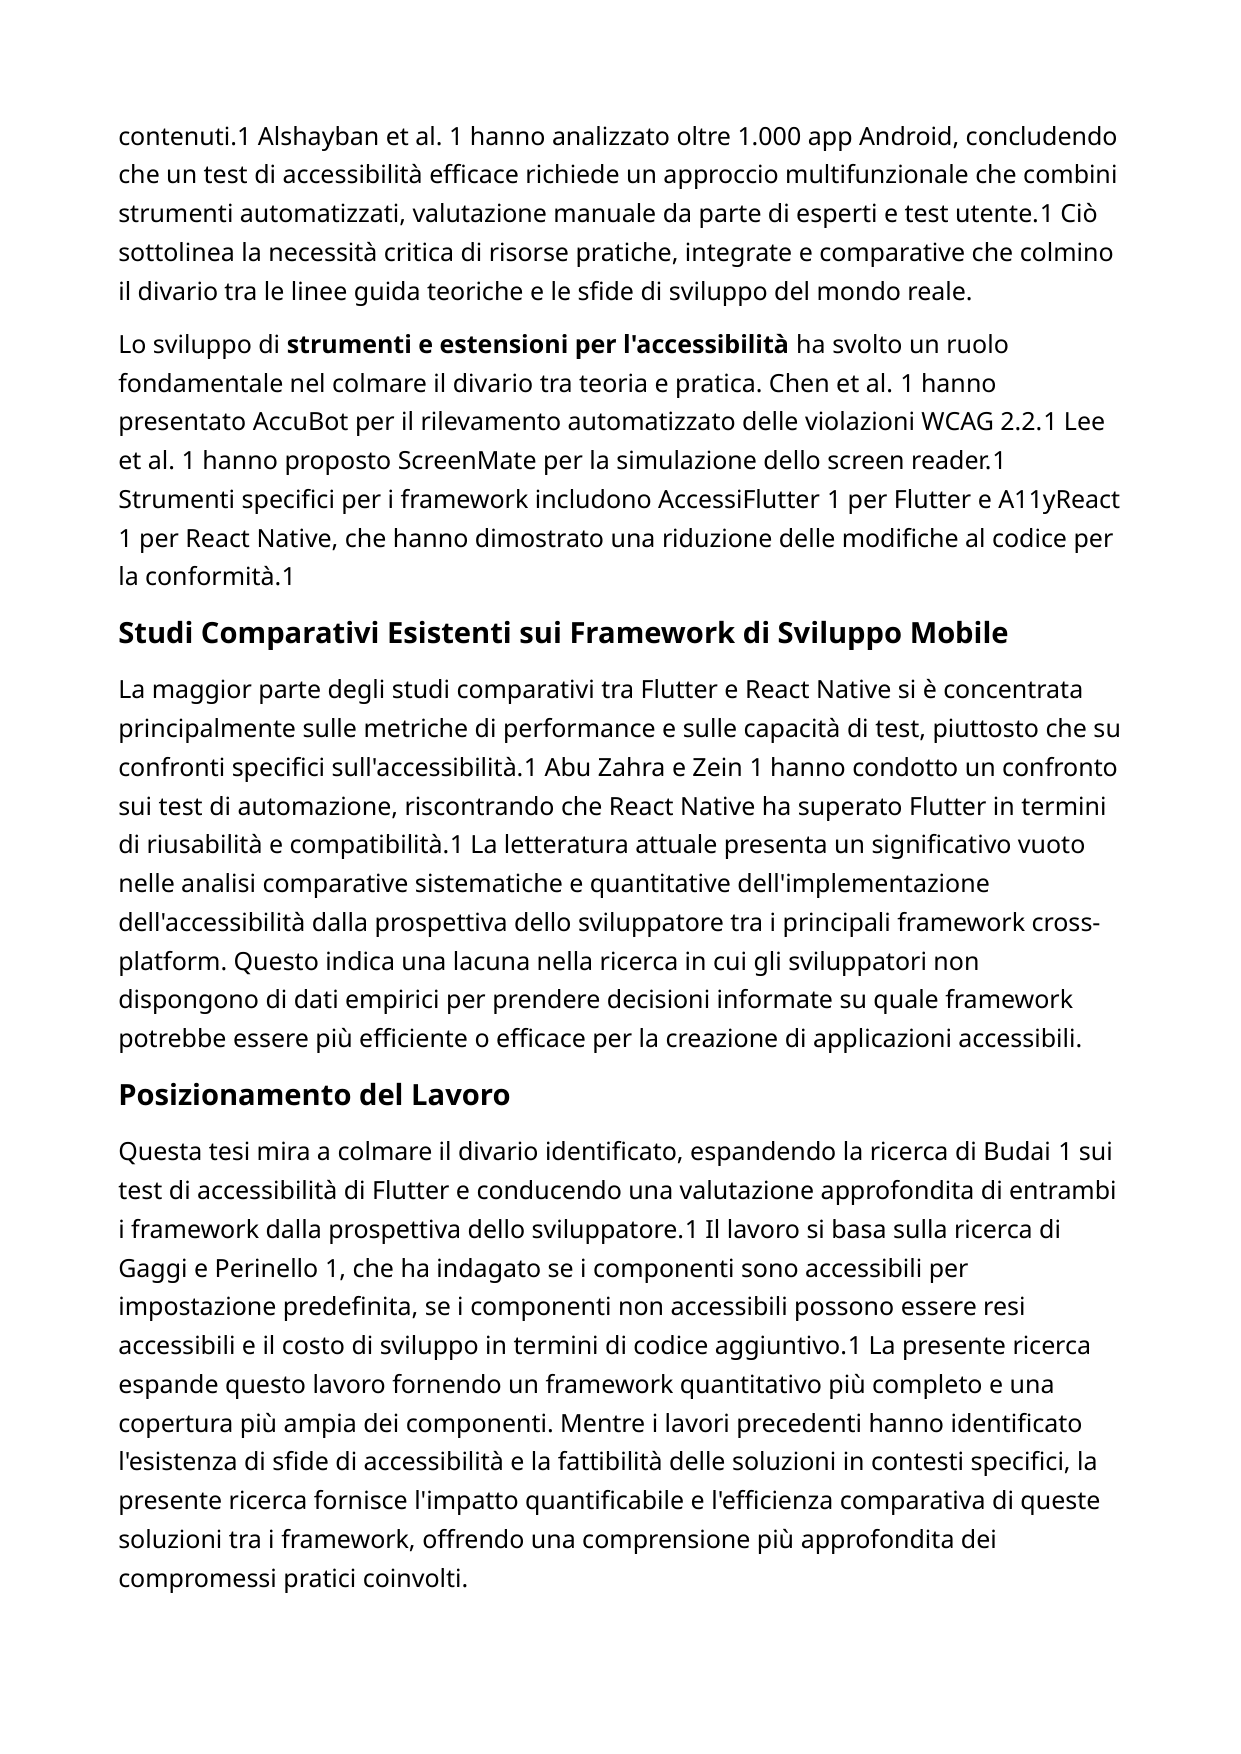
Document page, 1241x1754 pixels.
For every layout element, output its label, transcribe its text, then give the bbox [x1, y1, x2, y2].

subtitle Posizionamento del Lavoro [118, 1074, 1122, 1114]
subtitle Studi Comparativi Esistenti sui Framework di Sviluppo Mobile [118, 612, 1122, 652]
text Questa tesi mira a colmare il divario identificato, espandendo la ricerca di Budai 1 sui test di accessibilità di Flutter e conducendo una valutazione approfondita di entrambi i framework dalla prospettiva dello sviluppatore.1 Il lavoro si basa sulla ricerca di Gaggi e Perinello 1, che ha indagato se i componenti sono accessibili per impostazione predefinita, se i componenti non accessibili possono essere resi accessibili e il costo di sviluppo in termini di codice aggiuntivo.1 La presente ricerca espande questo lavoro fornendo un framework quantitativo più completo e una copertura più ampia dei componenti. Mentre i lavori precedenti hanno identificato l'esistenza di sfide di accessibilità e la fattibilità delle soluzioni in contesti specifici, la presente ricerca fornisce l'impatto quantificabile e l'efficienza comparativa di queste soluzioni tra i framework, offrendo una comprensione più approfondita dei compromessi pratici coinvolti. [118, 1134, 1122, 1594]
text contenuti.1 Alshayban et al. 1 hanno analizzato oltre 1.000 app Android, concludendo che un test di accessibilità efficace richiede un approccio multifunzionale che combini strumenti automatizzati, valutazione manuale da parte di esperti e test utente.1 Ciò sottolinea la necessità critica di risorse pratiche, integrate e comparative che colmino il divario tra le linee guida teoriche e le sfide di sviluppo del mondo reale. [118, 118, 1122, 307]
text Lo sviluppo di strumenti e estensioni per l'accessibilità ha svolto un ruolo fondamentale nel colmare il divario tra teoria e pratica. Chen et al. 1 hanno presentato AccuBot per il rilevamento automatizzato delle violazioni WCAG 2.2.1 Lee et al. 1 hanno proposto ScreenMate per la simulazione dello screen reader.1 Strumenti specifici per i framework includono AccessiFlutter 1 per Flutter e A11yReact 1 per React Native, che hanno dimostrato una riduzione delle modifiche al codice per la conformità.1 [118, 326, 1122, 593]
text La maggior parte degli studi comparativi tra Flutter e React Native si è concentrata principalmente sulle metriche di performance e sulle capacità di test, piuttosto che su confronti specifici sull'accessibilità.1 Abu Zahra e Zein 1 hanno condotto un confronto sui test di automazione, riscontrando che React Native ha superato Flutter in termini di riusabilità e compatibilità.1 La letteratura attuale presenta un significativo vuoto nelle analisi comparative sistematiche e quantitative dell'implementazione dell'accessibilità dalla prospettiva dello sviluppatore tra i principali framework cross-platform. Questo indica una lacuna nella ricerca in cui gli sviluppatori non dispongono di dati empirici per prendere decisioni informate su quale framework potrebbe essere più efficiente o efficace per la creazione di applicazioni accessibili. [118, 672, 1122, 1055]
